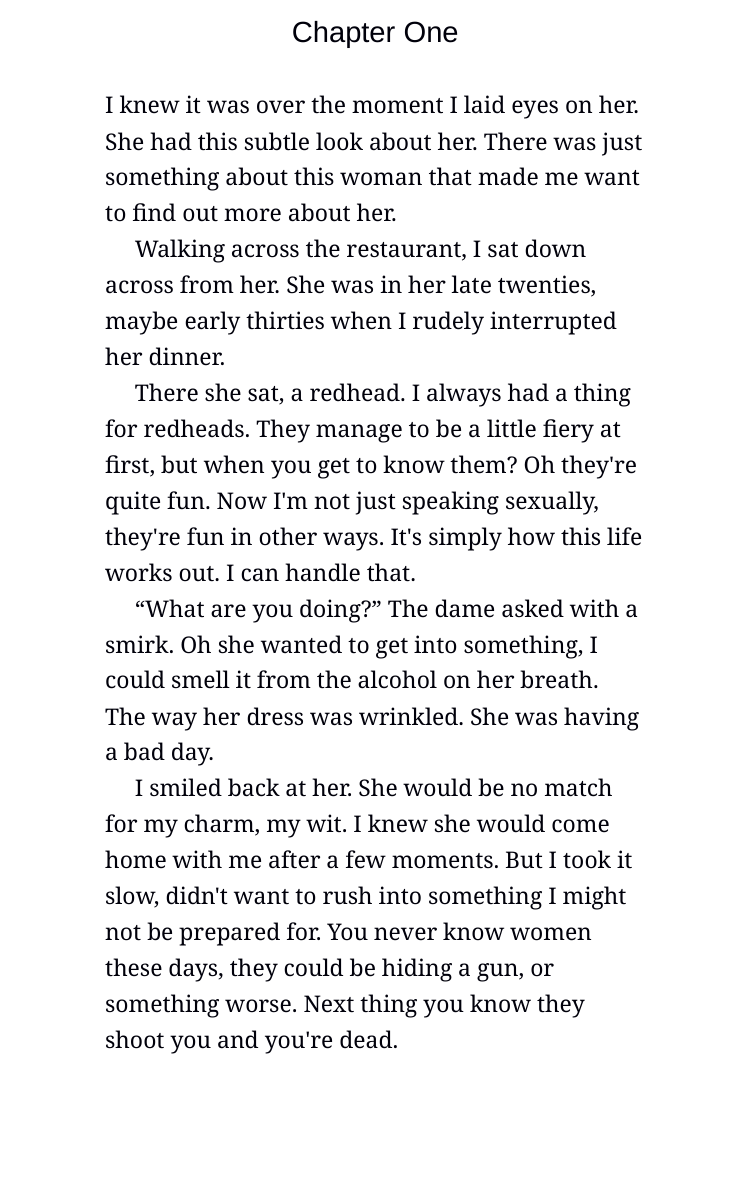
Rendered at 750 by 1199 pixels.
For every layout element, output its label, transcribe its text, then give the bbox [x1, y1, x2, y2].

text “What are you doing?” The dame asked with a smirk. Oh she wanted to get into something, I could smell it from the alcohol on her breath. The way her dress was wrinkled. She was having a bad day. [105, 593, 645, 768]
text There she sat, a redhead. I always had a thing for redheads. They manage to be a little fiery at first, but when you get to know them? Oh they're quite fun. Now I'm not just speaking sexually, they're fun in other ways. It's simply how this life works out. I can handle that. [105, 377, 645, 588]
text I knew it was over the moment I laid eyes on her. She had this subtle look about her. There was just something about this woman that made me want to find out more about her. [105, 89, 645, 228]
text Chapter One [105, 15, 645, 48]
text Walking across the restaurant, I sat down across from her. She was in her late twenties, maybe early thirties when I rudely interrupted her dinner. [105, 233, 645, 372]
text I smiled back at her. She would be no match for my charm, my wit. I knew she would come home with me after a few moments. But I took it slow, didn't want to rush into something I might not be prepared for. You never know women these days, they could be hiding a gun, or something worse. Next thing you know they shoot you and you're dead. [105, 772, 645, 1055]
